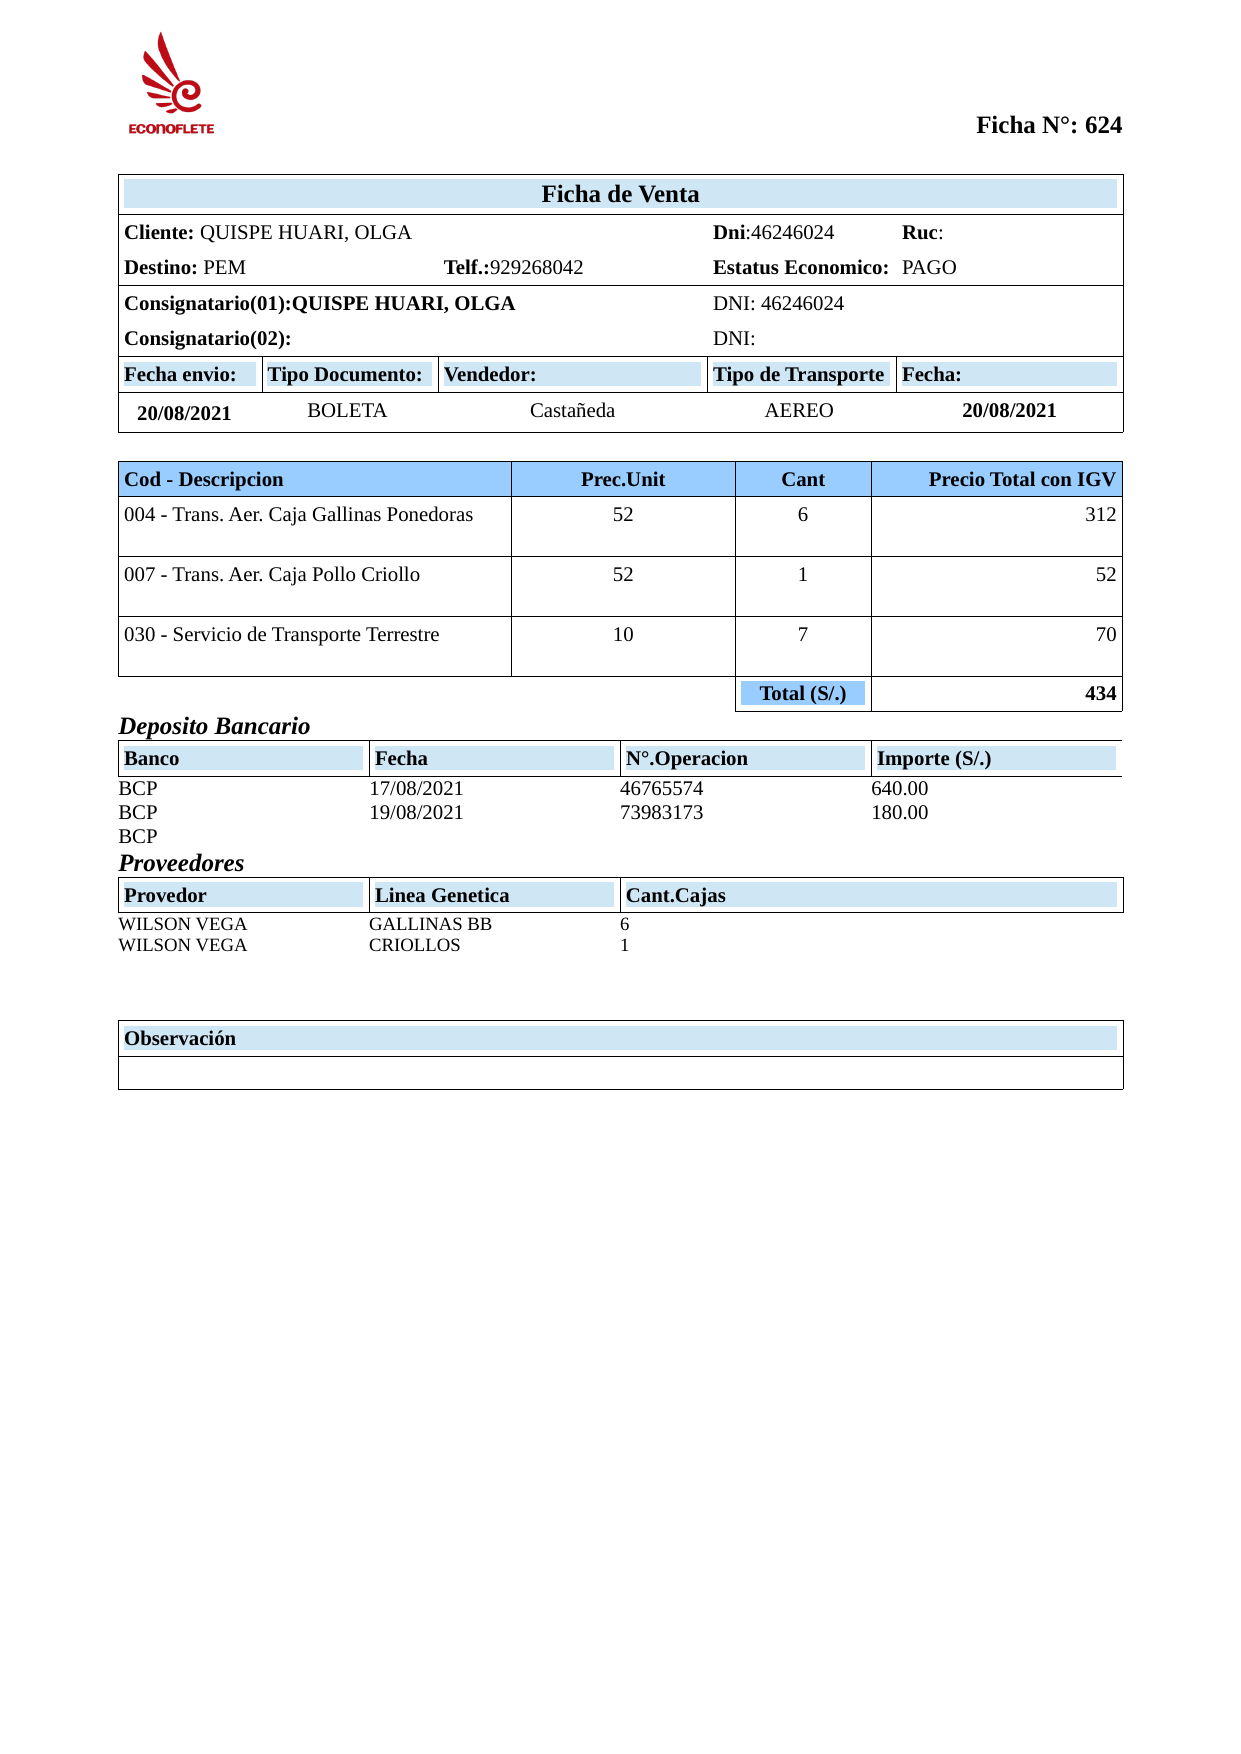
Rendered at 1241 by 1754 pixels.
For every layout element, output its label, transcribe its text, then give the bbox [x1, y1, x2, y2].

table_header Banco [119, 741, 369, 776]
table_cell Consignatario(02): [119, 321, 707, 356]
table_cell Vendedor: [439, 357, 707, 392]
table_header Provedor [119, 878, 369, 912]
picture [118, 31, 225, 134]
table_cell Fecha: [897, 357, 1123, 392]
table_cell BCP [118, 800, 369, 824]
table_cell [118, 956, 369, 977]
table_cell 007 - Trans. Aer. Caja Pollo Criollo [119, 557, 511, 616]
table_cell 434 [872, 677, 1122, 711]
table_cell 640.00 [871, 777, 1122, 800]
table_cell 52 [512, 497, 735, 556]
table_cell WILSON VEGA [118, 934, 369, 956]
table_cell Castañeda [438, 393, 707, 432]
table_cell [119, 1057, 1123, 1089]
table_cell [871, 824, 1122, 848]
table_cell Telf.:929268042 [438, 249, 707, 285]
table_cell Consignatario(01):QUISPE HUARI, OLGA [119, 286, 707, 321]
table_cell Dni:46246024 [707, 215, 896, 249]
table_cell Ruc: [896, 215, 1123, 249]
table_header Cod - Descripcion [119, 462, 511, 496]
table_cell 7 [736, 617, 871, 676]
table_cell Total (S/.) [736, 677, 871, 711]
table_cell 73983173 [620, 800, 871, 824]
table_header Importe (S/.) [872, 741, 1122, 776]
text Proveedores [118, 848, 1122, 877]
table_cell 19/08/2021 [369, 800, 620, 824]
table_cell 20/08/2021 [119, 393, 262, 432]
table_cell PAGO [896, 249, 1123, 285]
table_cell 6 [620, 913, 1123, 934]
table_cell 52 [512, 557, 735, 616]
table_cell GALLINAS BB [369, 913, 620, 934]
table_cell BCP [118, 777, 369, 800]
table_cell 312 [872, 497, 1122, 556]
table_cell AEREO [707, 393, 896, 432]
table_cell DNI: 46246024 [707, 286, 1123, 321]
table_cell Fecha envio: [119, 357, 262, 392]
table_cell [511, 677, 735, 711]
table_header Linea Genetica [370, 878, 620, 912]
table_cell Destino: PEM [119, 249, 438, 285]
table_header Precio Total con IGV [872, 462, 1122, 496]
table_cell [369, 999, 620, 1020]
table_cell [369, 824, 620, 848]
table_header N°.Operacion [621, 741, 871, 776]
table_cell 52 [872, 557, 1122, 616]
table_cell Estatus Economico: [707, 249, 896, 285]
table_cell 46765574 [620, 777, 871, 800]
table_header Cant [736, 462, 871, 496]
table_cell 10 [512, 617, 735, 676]
table_cell [369, 977, 620, 999]
table_cell 70 [872, 617, 1122, 676]
table_cell 030 - Servicio de Transporte Terrestre [119, 617, 511, 676]
table_cell 6 [736, 497, 871, 556]
table_cell [118, 977, 369, 999]
table_header Ficha de Venta [119, 175, 1123, 214]
table_cell Cliente: QUISPE HUARI, OLGA [119, 215, 707, 249]
table_cell WILSON VEGA [118, 913, 369, 934]
table_cell [620, 999, 1123, 1020]
table_cell 20/08/2021 [896, 393, 1123, 432]
table_cell [620, 977, 1123, 999]
table_cell Tipo Documento: [263, 357, 438, 392]
table_cell DNI: [707, 321, 1123, 356]
table_cell CRIOLLOS [369, 934, 620, 956]
table_cell 17/08/2021 [369, 777, 620, 800]
table_header Prec.Unit [512, 462, 735, 496]
table_header Observación [119, 1021, 1123, 1056]
table_header Cant.Cajas [621, 878, 1123, 912]
table_cell 180.00 [871, 800, 1122, 824]
table_cell 1 [736, 557, 871, 616]
table_cell [118, 999, 369, 1020]
table_cell 1 [620, 934, 1123, 956]
text Deposito Bancario [118, 711, 1122, 740]
table_cell [620, 956, 1123, 977]
table_cell BOLETA [262, 393, 438, 432]
table_cell Tipo de Transporte [708, 357, 896, 392]
table_cell [118, 677, 511, 711]
table_cell [620, 824, 871, 848]
table_header Fecha [370, 741, 620, 776]
table_cell [369, 956, 620, 977]
table_cell BCP [118, 824, 369, 848]
table_cell 004 - Trans. Aer. Caja Gallinas Ponedoras [119, 497, 511, 556]
